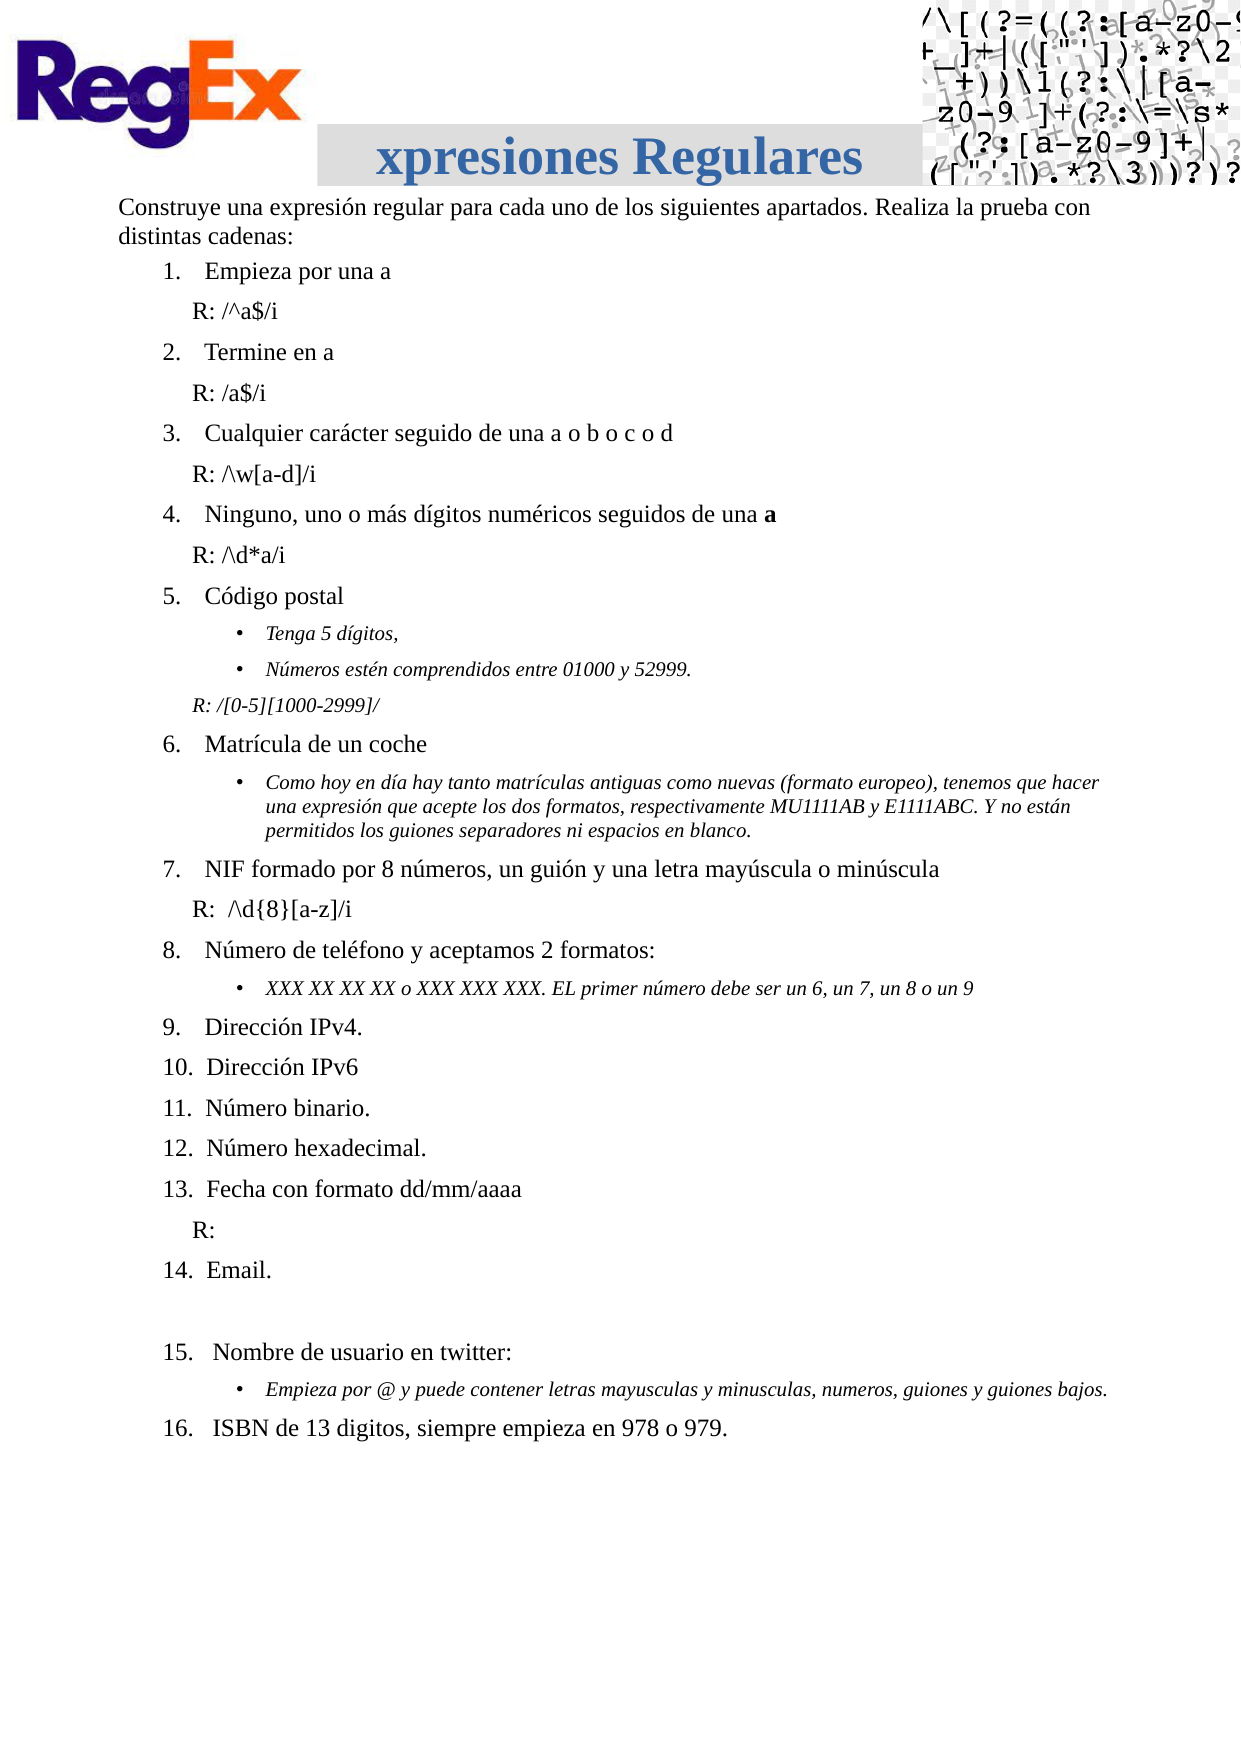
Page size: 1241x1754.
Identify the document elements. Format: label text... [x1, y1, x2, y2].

list R: /a$/i [162, 378, 1122, 406]
list Código postal [162, 581, 1122, 609]
list Fecha con formato dd/mm/aaaa [162, 1174, 1122, 1203]
list Número hexadecimal. [162, 1133, 1122, 1162]
list Cualquier carácter seguido de una a o b o c o d [162, 418, 1122, 447]
list Empieza por @ y puede contener letras mayusculas y minusculas, numeros, guiones y guiones bajos. [236, 1377, 1122, 1401]
list Matrícula de un coche [162, 729, 1122, 758]
text R: /[0-5][1000-2999]/ [118, 693, 1122, 717]
list Empieza por una a [162, 256, 1122, 284]
list R: /^a$/i [162, 296, 1122, 325]
list Número de teléfono y aceptamos 2 formatos: [162, 935, 1122, 964]
list Dirección IPv4. [162, 1012, 1122, 1040]
list XXX XX XX XX o XXX XXX XXX. EL primer número debe ser un 6, un 7, un 8 o un 9 [236, 976, 1122, 1000]
list ISBN de 13 digitos, siempre empieza en 978 o 979. [162, 1413, 1122, 1442]
list Nombre de usuario en twitter: [162, 1337, 1122, 1365]
list Como hoy en día hay tanto matrículas antiguas como nuevas (formato europeo), tenemos que hacer una expresión que acepte los dos formatos, respectivamente MU1111AB y E1111ABC. Y no están permitidos los guiones separadores ni espacios en blanco. [236, 770, 1122, 842]
list Email. [162, 1255, 1122, 1284]
list R: [162, 1215, 1122, 1243]
list Tenga 5 dígitos, [236, 621, 1122, 645]
list Ninguno, uno o más dígitos numéricos seguidos de una a [162, 499, 1122, 528]
text xpresiones Regulares [318, 124, 1122, 186]
text Construye una expresión regular para cada uno de los siguientes apartados. Realiza la prueba con distintas cadenas: [118, 192, 1122, 250]
list Números estén comprendidos entre 01000 y 52999. [236, 657, 1122, 681]
list R: /\w[a-d]/i [162, 459, 1122, 488]
picture [922, 0, 1241, 185]
list R: /\d*a/i [162, 540, 1122, 569]
picture [1, 0, 318, 190]
list Dirección IPv6 [162, 1052, 1122, 1081]
list Termine en a [162, 337, 1122, 366]
list Número binario. [162, 1093, 1122, 1122]
list R: /\d{8}[a-z]/i [162, 894, 1122, 923]
list NIF formado por 8 números, un guión y una letra mayúscula o minúscula [162, 854, 1122, 883]
